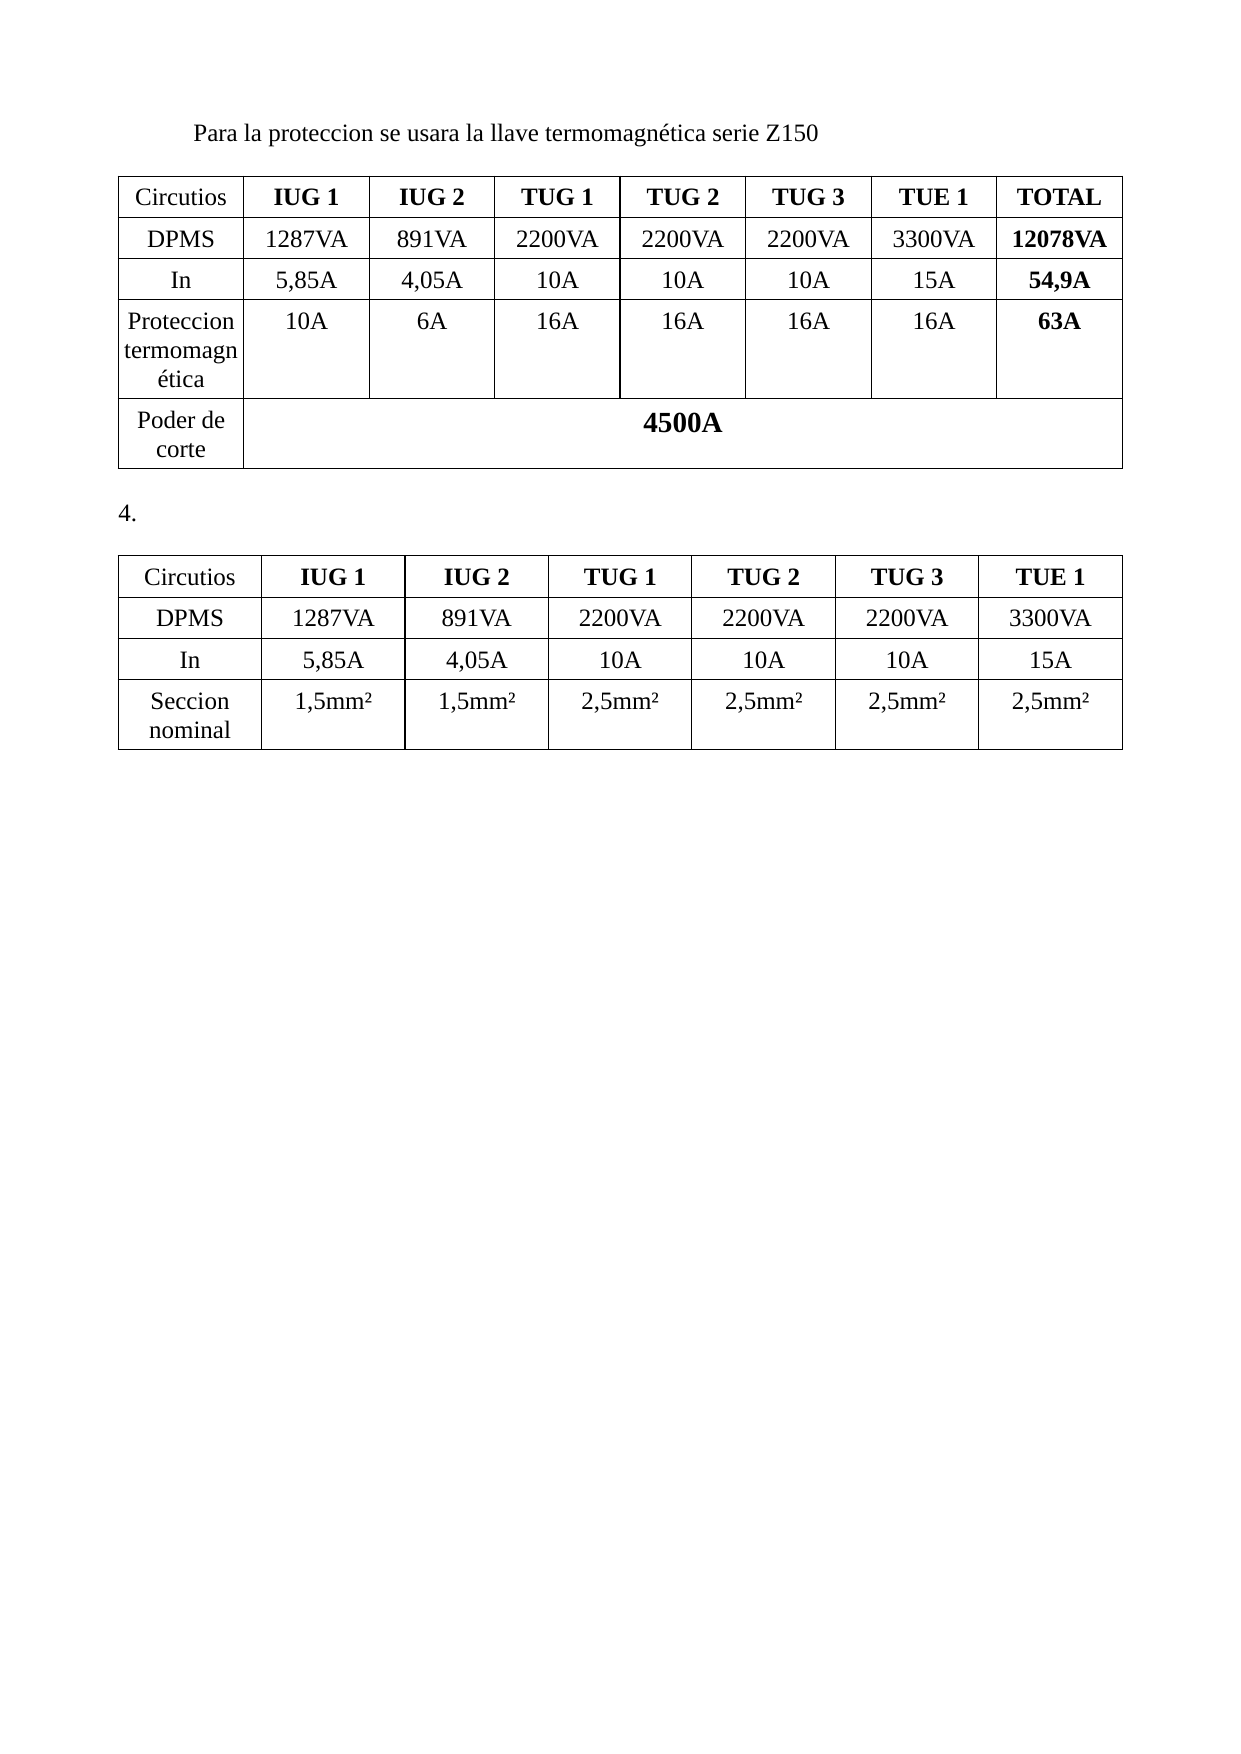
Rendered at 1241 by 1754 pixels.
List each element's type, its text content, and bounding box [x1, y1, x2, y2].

table_cell 2,5mm² [692, 680, 835, 749]
table_header IUG 2 [370, 177, 494, 217]
table_cell 63A [997, 300, 1122, 398]
table_header IUG 1 [262, 556, 404, 597]
table_cell 2200VA [692, 598, 835, 638]
table_cell 2200VA [746, 218, 871, 258]
table_cell 4500A [244, 399, 1122, 468]
table_cell In [119, 639, 261, 679]
list Para la proteccion se usara la llave termomagnética serie Z150 [156, 118, 1122, 176]
table_header TUG 3 [836, 556, 978, 597]
table_header TUE 1 [872, 177, 996, 217]
text 4. [118, 498, 1122, 527]
table_header TUG 1 [549, 556, 691, 597]
table_header TOTAL [997, 177, 1122, 217]
table_cell 10A [836, 639, 978, 679]
table_cell 3300VA [872, 218, 996, 258]
table_cell 10A [692, 639, 835, 679]
table_cell 10A [549, 639, 691, 679]
table_cell 10A [746, 259, 871, 299]
table_cell 2,5mm² [549, 680, 691, 749]
table_cell 12078VA [997, 218, 1122, 258]
table_cell 891VA [406, 598, 548, 638]
table_cell Proteccion termomagnética [119, 300, 243, 398]
table_cell 16A [872, 300, 996, 398]
table_cell 5,85A [244, 259, 369, 299]
table_cell 10A [495, 259, 619, 299]
table_cell 3300VA [979, 598, 1122, 638]
table_cell 54,9A [997, 259, 1122, 299]
table_cell 891VA [370, 218, 494, 258]
table_header IUG 2 [406, 556, 548, 597]
table_cell 2200VA [836, 598, 978, 638]
table_cell 10A [244, 300, 369, 398]
table_cell 15A [979, 639, 1122, 679]
table_cell DPMS [119, 598, 261, 638]
table_cell 1,5mm² [406, 680, 548, 749]
table_header Circutios [119, 556, 261, 597]
table_cell In [119, 259, 243, 299]
table_header TUE 1 [979, 556, 1122, 597]
table_cell 16A [746, 300, 871, 398]
table_cell 2200VA [549, 598, 691, 638]
table_header TUG 3 [746, 177, 871, 217]
table_cell 2,5mm² [979, 680, 1122, 749]
table_cell 6A [370, 300, 494, 398]
table_cell 16A [621, 300, 745, 398]
table_cell 4,05A [370, 259, 494, 299]
table_cell 1287VA [244, 218, 369, 258]
table_header TUG 2 [692, 556, 835, 597]
table_header TUG 2 [621, 177, 745, 217]
table_cell 5,85A [262, 639, 404, 679]
table_cell 2200VA [495, 218, 619, 258]
table_cell DPMS [119, 218, 243, 258]
table_header TUG 1 [495, 177, 619, 217]
table_cell 2,5mm² [836, 680, 978, 749]
table_cell 1287VA [262, 598, 404, 638]
table_cell 10A [621, 259, 745, 299]
table_cell 4,05A [406, 639, 548, 679]
table_header IUG 1 [244, 177, 369, 217]
table_cell Poder de corte [119, 399, 243, 468]
table_header Circutios [119, 177, 243, 217]
table_cell 15A [872, 259, 996, 299]
table_cell Seccion nominal [119, 680, 261, 749]
table_cell 16A [495, 300, 619, 398]
table_cell 1,5mm² [262, 680, 404, 749]
table_cell 2200VA [621, 218, 745, 258]
